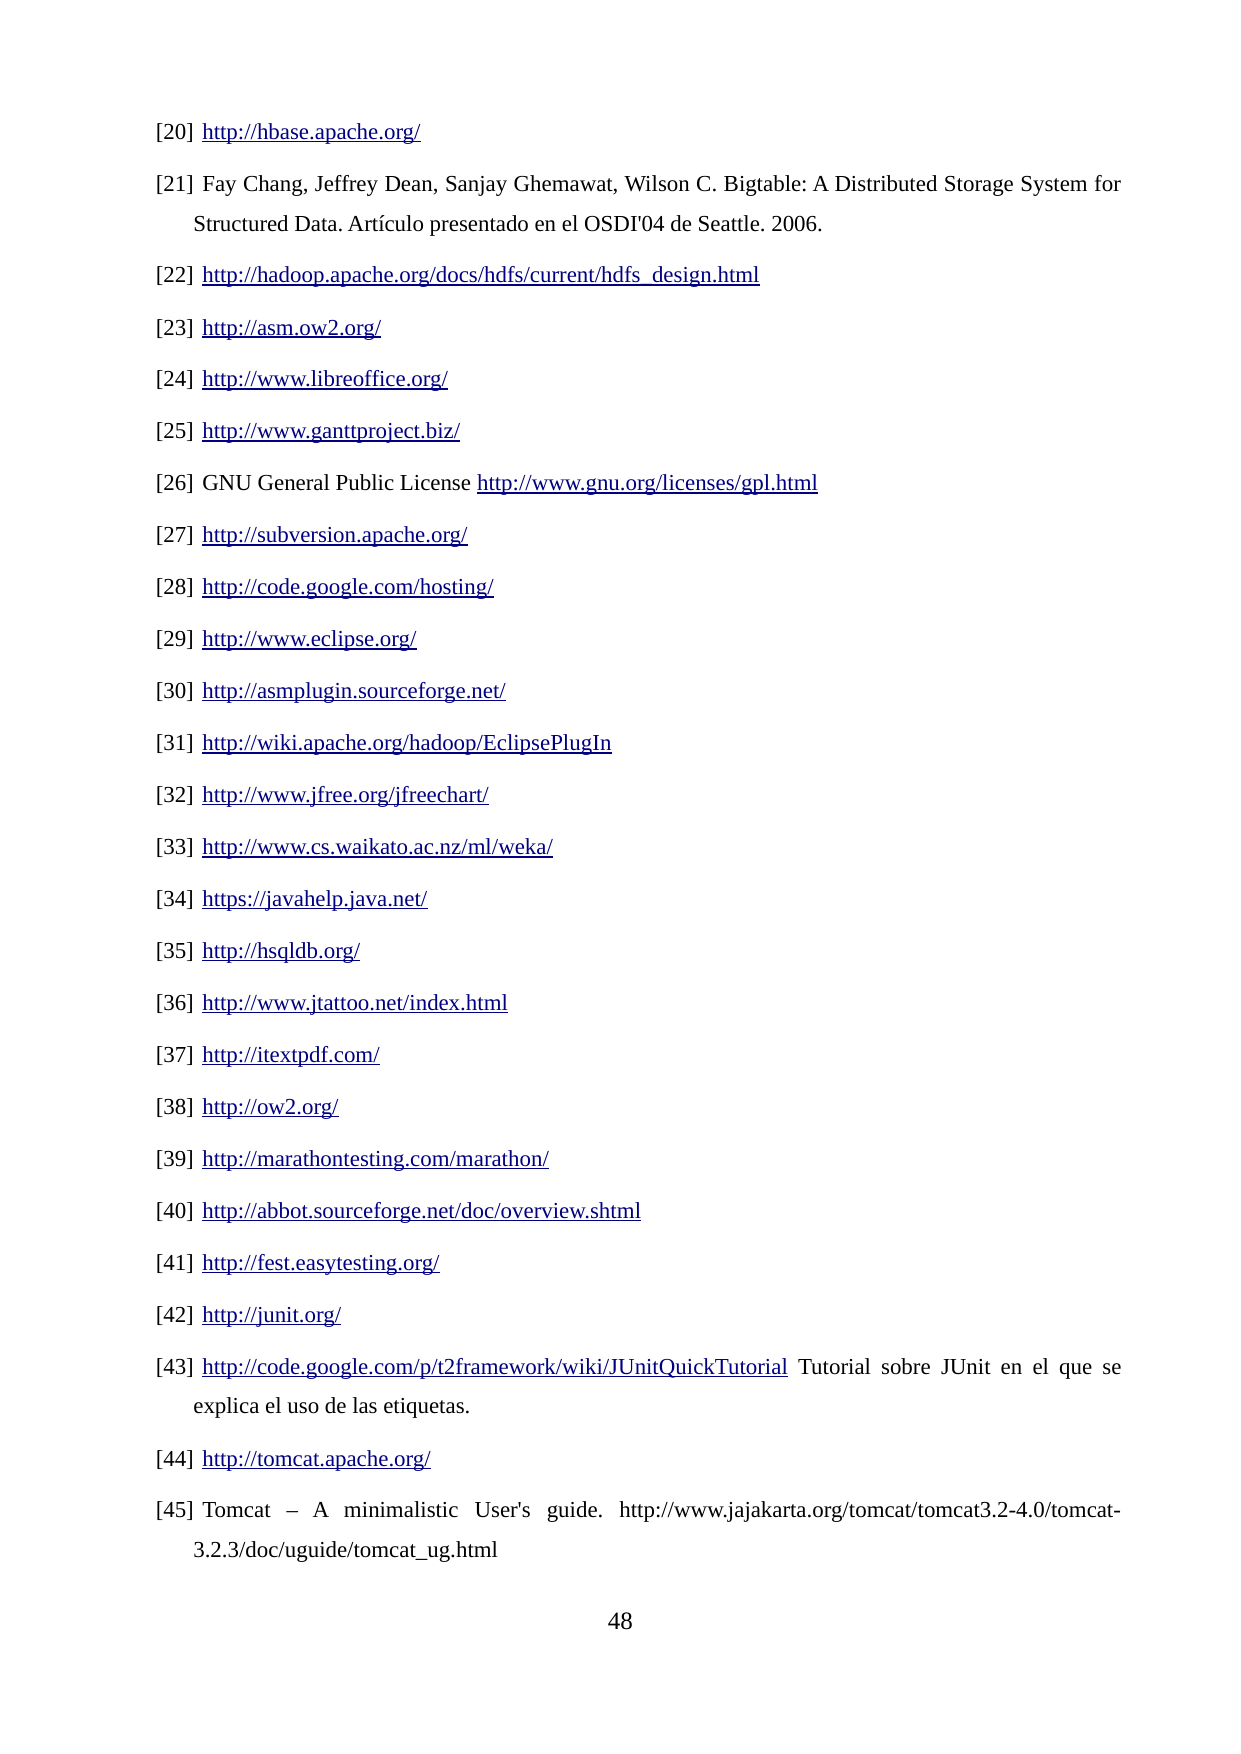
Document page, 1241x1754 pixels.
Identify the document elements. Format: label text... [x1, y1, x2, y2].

list http://subversion.apache.org/ [156, 521, 1122, 548]
list http://asm.ow2.org/ [156, 313, 1122, 340]
list http://tomcat.apache.org/ [156, 1444, 1122, 1471]
list http://www.cs.waikato.ac.nz/ml/weka/ [156, 833, 1122, 860]
list http://itextpdf.com/ [156, 1041, 1122, 1068]
list Tomcat – A minimalistic User's guide. http://www.jajakarta.org/tomcat/tomcat3.2-4.0/tomcat-3.2.3/doc/uguide/tomcat_ug.html [156, 1497, 1122, 1562]
list http://www.jfree.org/jfreechart/ [156, 781, 1122, 808]
list http://hsqldb.org/ [156, 937, 1122, 964]
list http://asmplugin.sourceforge.net/ [156, 677, 1122, 704]
list http://www.libreoffice.org/ [156, 366, 1122, 392]
list http://code.google.com/hosting/ [156, 573, 1122, 600]
list http://abbot.sourceforge.net/doc/overview.shtml [156, 1197, 1122, 1223]
list http://www.ganttproject.biz/ [156, 417, 1122, 444]
list http://ow2.org/ [156, 1093, 1122, 1119]
list http://www.jtattoo.net/index.html [156, 989, 1122, 1016]
list https://javahelp.java.net/ [156, 885, 1122, 912]
list http://www.eclipse.org/ [156, 625, 1122, 652]
list http://wiki.apache.org/hadoop/EclipsePlugIn [156, 729, 1122, 756]
list http://hbase.apache.org/ [156, 118, 1122, 144]
list http://marathontesting.com/marathon/ [156, 1145, 1122, 1172]
list http://code.google.com/p/t2framework/wiki/JUnitQuickTutorial Tutorial sobre JUnit en el que se explica el uso de las etiquetas. [156, 1353, 1122, 1419]
list http://fest.easytesting.org/ [156, 1249, 1122, 1276]
list GNU General Public License http://www.gnu.org/licenses/gpl.html [156, 469, 1122, 496]
list http://hadoop.apache.org/docs/hdfs/current/hdfs_design.html [156, 262, 1122, 288]
list Fay Chang, Jeffrey Dean, Sanjay Ghemawat, Wilson C. Bigtable: A Distributed Storage System for Structured Data. Artículo presentado en el OSDI'04 de Seattle. 2006. [156, 170, 1122, 236]
list http://junit.org/ [156, 1301, 1122, 1327]
